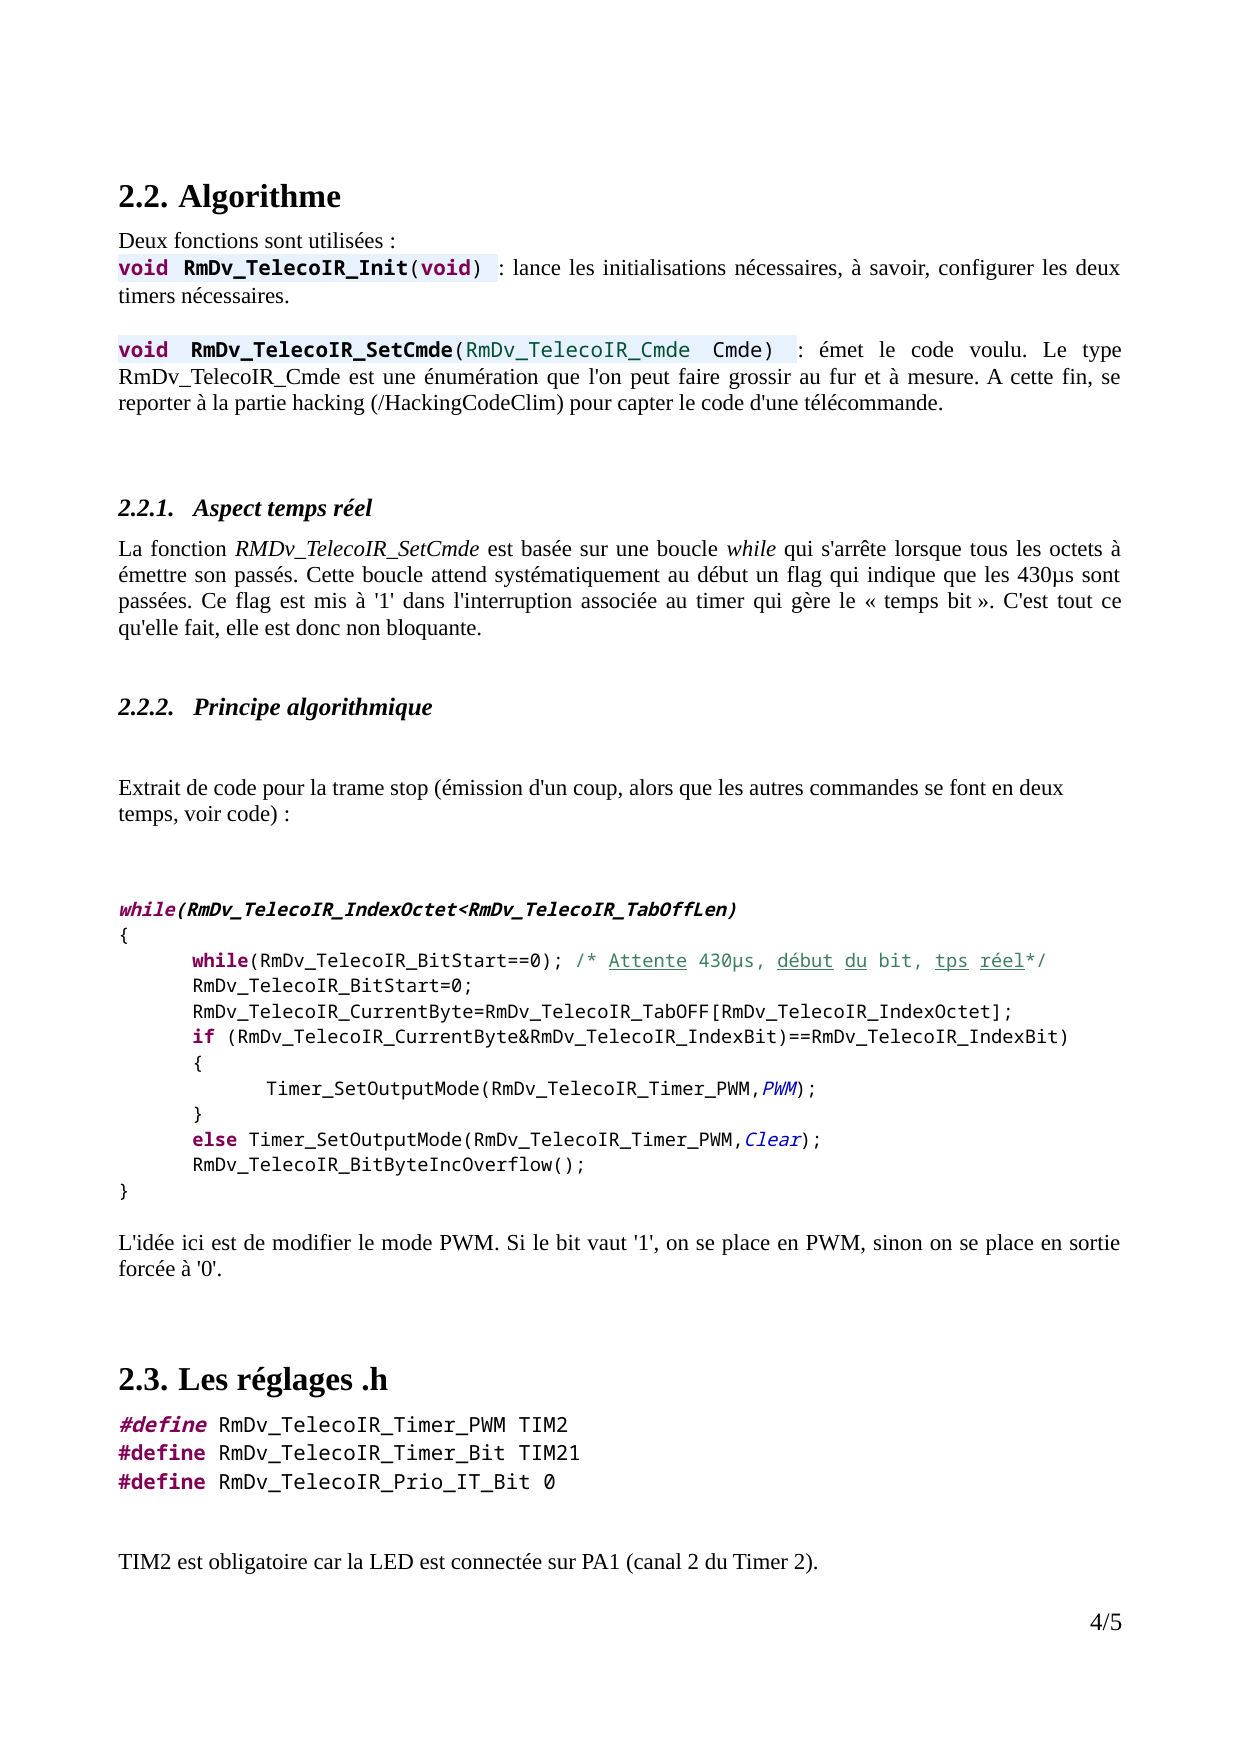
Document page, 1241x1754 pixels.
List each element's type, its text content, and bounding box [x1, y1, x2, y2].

text { [118, 1049, 1122, 1075]
text RmDv_TelecoIR_BitByteIncOverflow(); [118, 1151, 1122, 1177]
text #define RmDv_TelecoIR_Timer_PWM TIM2 [118, 1410, 1122, 1438]
text void RmDv_TelecoIR_SetCmde(RmDv_TelecoIR_Cmde Cmde) : émet le code voulu. Le type RmDv_TelecoIR_Cmde est une énumération que l'on peut faire grossir au fur et à mesure. A cette fin, se reporter à la partie hacking (/HackingCodeClim) pour capter le code d'une télécommande. [118, 335, 1122, 416]
text Timer_SetOutputMode(RmDv_TelecoIR_Timer_PWM,PWM); [118, 1075, 1122, 1100]
text { [118, 922, 1122, 947]
text while(RmDv_TelecoIR_BitStart==0); /* Attente 430µs, début du bit, tps réel*/ [118, 947, 1122, 973]
text else Timer_SetOutputMode(RmDv_TelecoIR_Timer_PWM,Clear); [118, 1126, 1122, 1151]
text while(RmDv_TelecoIR_IndexOctet<RmDv_TelecoIR_TabOffLen) [118, 896, 1122, 922]
text RmDv_TelecoIR_CurrentByte=RmDv_TelecoIR_TabOFF[RmDv_TelecoIR_IndexOctet]; [118, 998, 1122, 1024]
text #define RmDv_TelecoIR_Prio_IT_Bit 0 [118, 1467, 1122, 1495]
text } [118, 1100, 1122, 1126]
subtitle Aspect temps réel [118, 493, 1122, 522]
text La fonction RMDv_TelecoIR_SetCmde est basée sur une boucle while qui s'arrête lorsque tous les octets à émettre son passés. Cette boucle attend systématiquement au début un flag qui indique que les 430µs sont passées. Ce flag est mis à '1' dans l'interruption associée au timer qui gère le « temps bit ». C'est tout ce qu'elle fait, elle est donc non bloquante. [118, 535, 1122, 640]
text #define RmDv_TelecoIR_Timer_Bit TIM21 [118, 1438, 1122, 1467]
text TIM2 est obligatoire car la LED est connectée sur PA1 (canal 2 du Timer 2). [118, 1548, 1122, 1574]
text void RmDv_TelecoIR_Init(void) : lance les initialisations nécessaires, à savoir, configurer les deux timers nécessaires. [118, 253, 1122, 308]
text RmDv_TelecoIR_BitStart=0; [118, 973, 1122, 998]
text Deux fonctions sont utilisées : [118, 227, 1122, 253]
subtitle Principe algorithmique [118, 692, 1122, 720]
text } [118, 1177, 1122, 1202]
text if (RmDv_TelecoIR_CurrentByte&RmDv_TelecoIR_IndexBit)==RmDv_TelecoIR_IndexBit) [118, 1024, 1122, 1049]
text Extrait de code pour la trame stop (émission d'un coup, alors que les autres commandes se font en deux temps, voir code) : [118, 774, 1122, 827]
subtitle Les réglages .h [118, 1359, 1122, 1397]
subtitle Algorithme [118, 176, 1122, 215]
text L'idée ici est de modifier le mode PWM. Si le bit vaut '1', on se place en PWM, sinon on se place en sortie forcée à '0'. [118, 1229, 1122, 1281]
